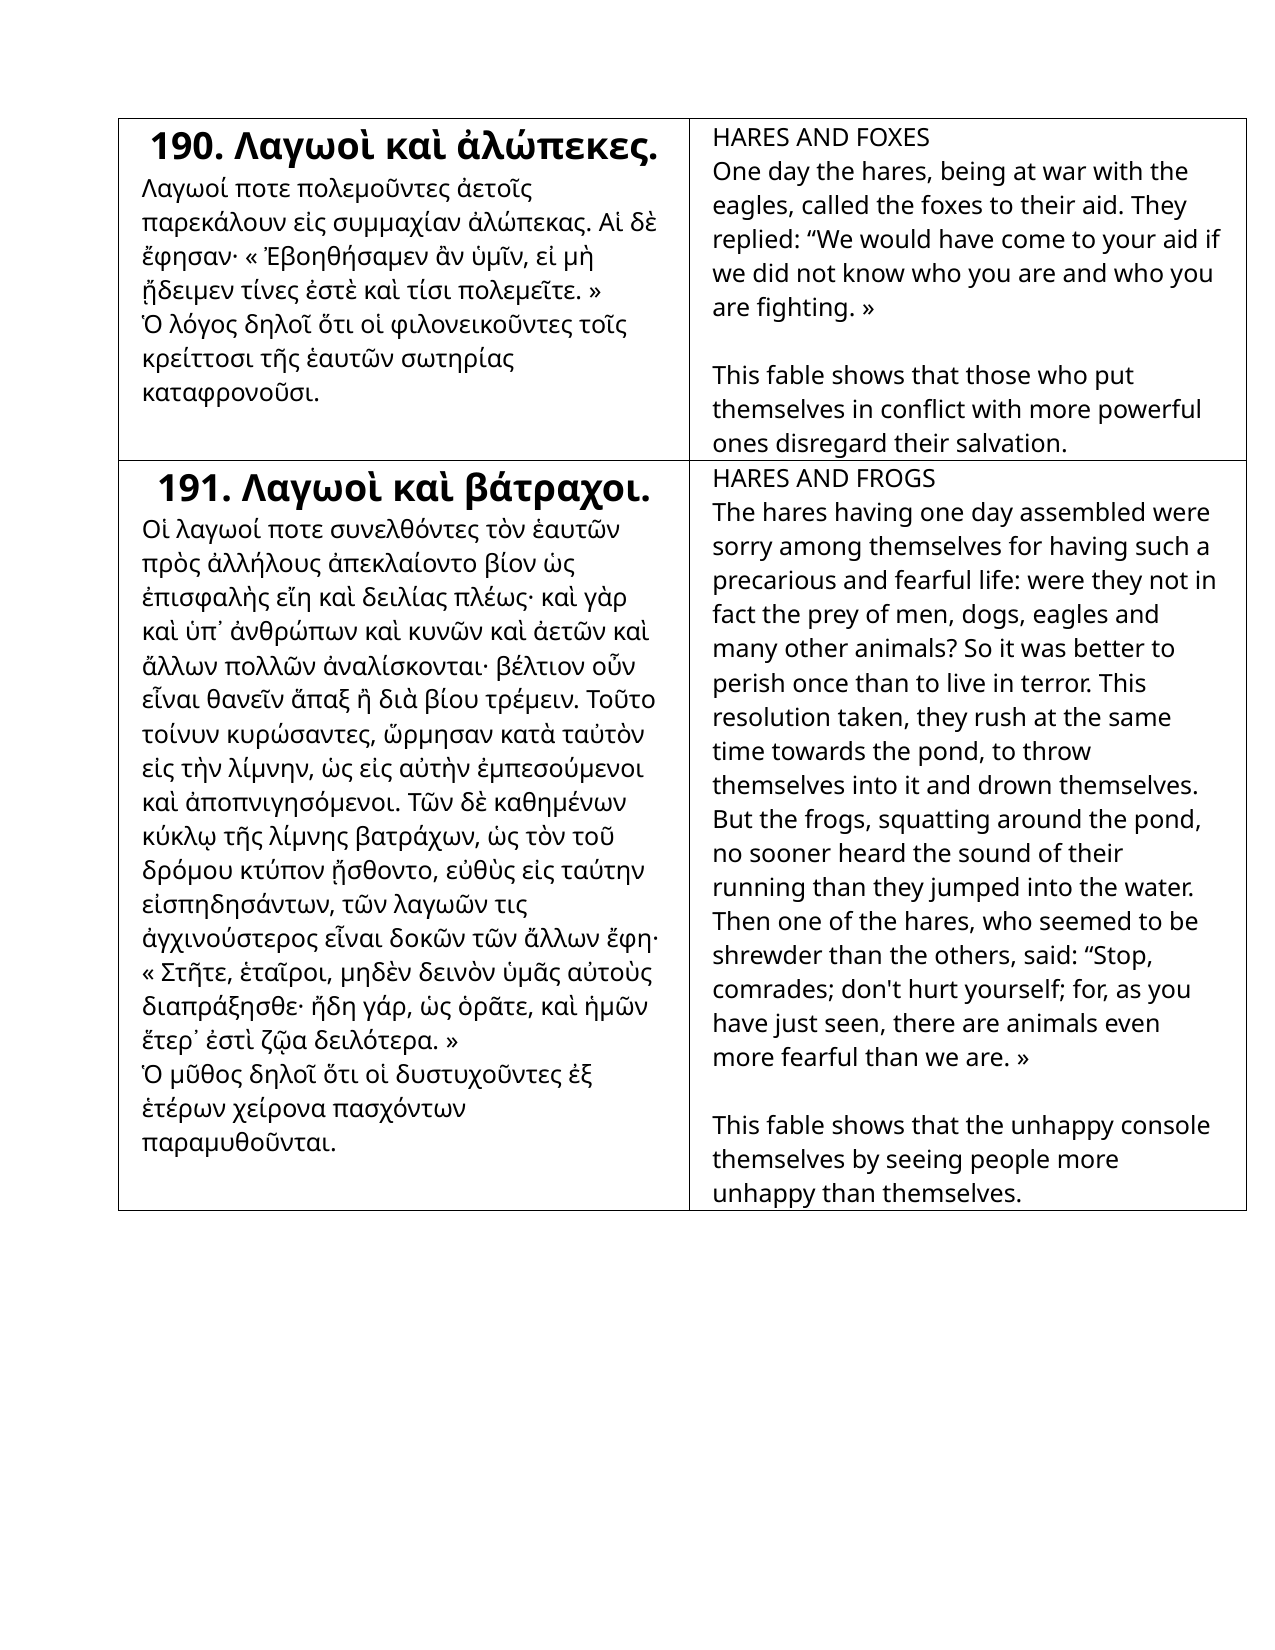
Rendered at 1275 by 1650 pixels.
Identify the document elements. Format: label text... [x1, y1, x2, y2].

table_cell 191. Λαγωοὶ καὶ βάτραχοι. Οἱ λαγωοί ποτε συνελθόντες τὸν ἑαυτῶν πρὸς ἀλλήλους ἀπεκλαίοντο βίον ὡς ἐπισφαλὴς εἴη καὶ δειλίας πλέως· καὶ γὰρ καὶ ὑπ᾿ ἀνθρώπων καὶ κυνῶν καὶ ἀετῶν καὶ ἄλλων πολλῶν ἀναλίσκονται· βέλτιον οὖν εἶναι θανεῖν ἅπαξ ἢ διὰ βίου τρέμειν. Τοῦτο τοίνυν κυρώσαντες, ὥρμησαν κατὰ ταὐτὸν εἰς τὴν λίμνην, ὡς εἰς αὐτὴν ἐμπεσούμενοι καὶ ἀποπνιγησόμενοι. Τῶν δὲ καθημένων κύκλῳ τῆς λίμνης βατράχων, ὡς τὸν τοῦ δρόμου κτύπον ᾔσθοντο, εὐθὺς εἰς ταύτην εἰσπηδησάντων, τῶν λαγωῶν τις ἀγχινούστερος εἶναι δοκῶν τῶν ἄλλων ἔφη· « Στῆτε, ἑταῖροι, μηδὲν δεινὸν ὑμᾶς αὐτοὺς διαπράξησθε· ἤδη γάρ, ὡς ὁρᾶτε, καὶ ἡμῶν ἕτερ᾿ ἐστὶ ζῷα δειλότερα. » Ὁ μῦθος δηλοῖ ὅτι οἱ δυστυχοῦντες ἐξ ἑτέρων χείρονα πασχόντων παραμυθοῦνται. [119, 461, 689, 1210]
table_cell HARES AND FROGS The hares having one day assembled were sorry among themselves for having such a precarious and fearful life: were they not in fact the prey of men, dogs, eagles and many other animals? So it was better to perish once than to live in terror. This resolution taken, they rush at the same time towards the pond, to throw themselves into it and drown themselves. But the frogs, squatting around the pond, no sooner heard the sound of their running than they jumped into the water. Then one of the hares, who seemed to be shrewder than the others, said: “Stop, comrades; don't hurt yourself; for, as you have just seen, there are animals even more fearful than we are. » This fable shows that the unhappy console themselves by seeing people more unhappy than themselves. [690, 461, 1246, 1210]
table_cell 190. Λαγωοὶ καὶ ἀλώπεκες. Λαγωοί ποτε πολεμοῦντες ἀετοῖς παρεκάλουν εἰς συμμαχίαν ἀλώπεκας. Αἱ δὲ ἔφησαν· « Ἐβοηθήσαμεν ἂν ὑμῖν, εἰ μὴ ᾔδειμεν τίνες ἐστὲ καὶ τίσι πολεμεῖτε. » Ὁ λόγος δηλοῖ ὅτι οἱ φιλονεικοῦντες τοῖς κρείττοσι τῆς ἑαυτῶν σωτηρίας καταφρονοῦσι. [119, 119, 689, 460]
table_cell HARES AND FOXES One day the hares, being at war with the eagles, called the foxes to their aid. They replied: “We would have come to your aid if we did not know who you are and who you are fighting. » This fable shows that those who put themselves in conflict with more powerful ones disregard their salvation. [690, 119, 1246, 460]
